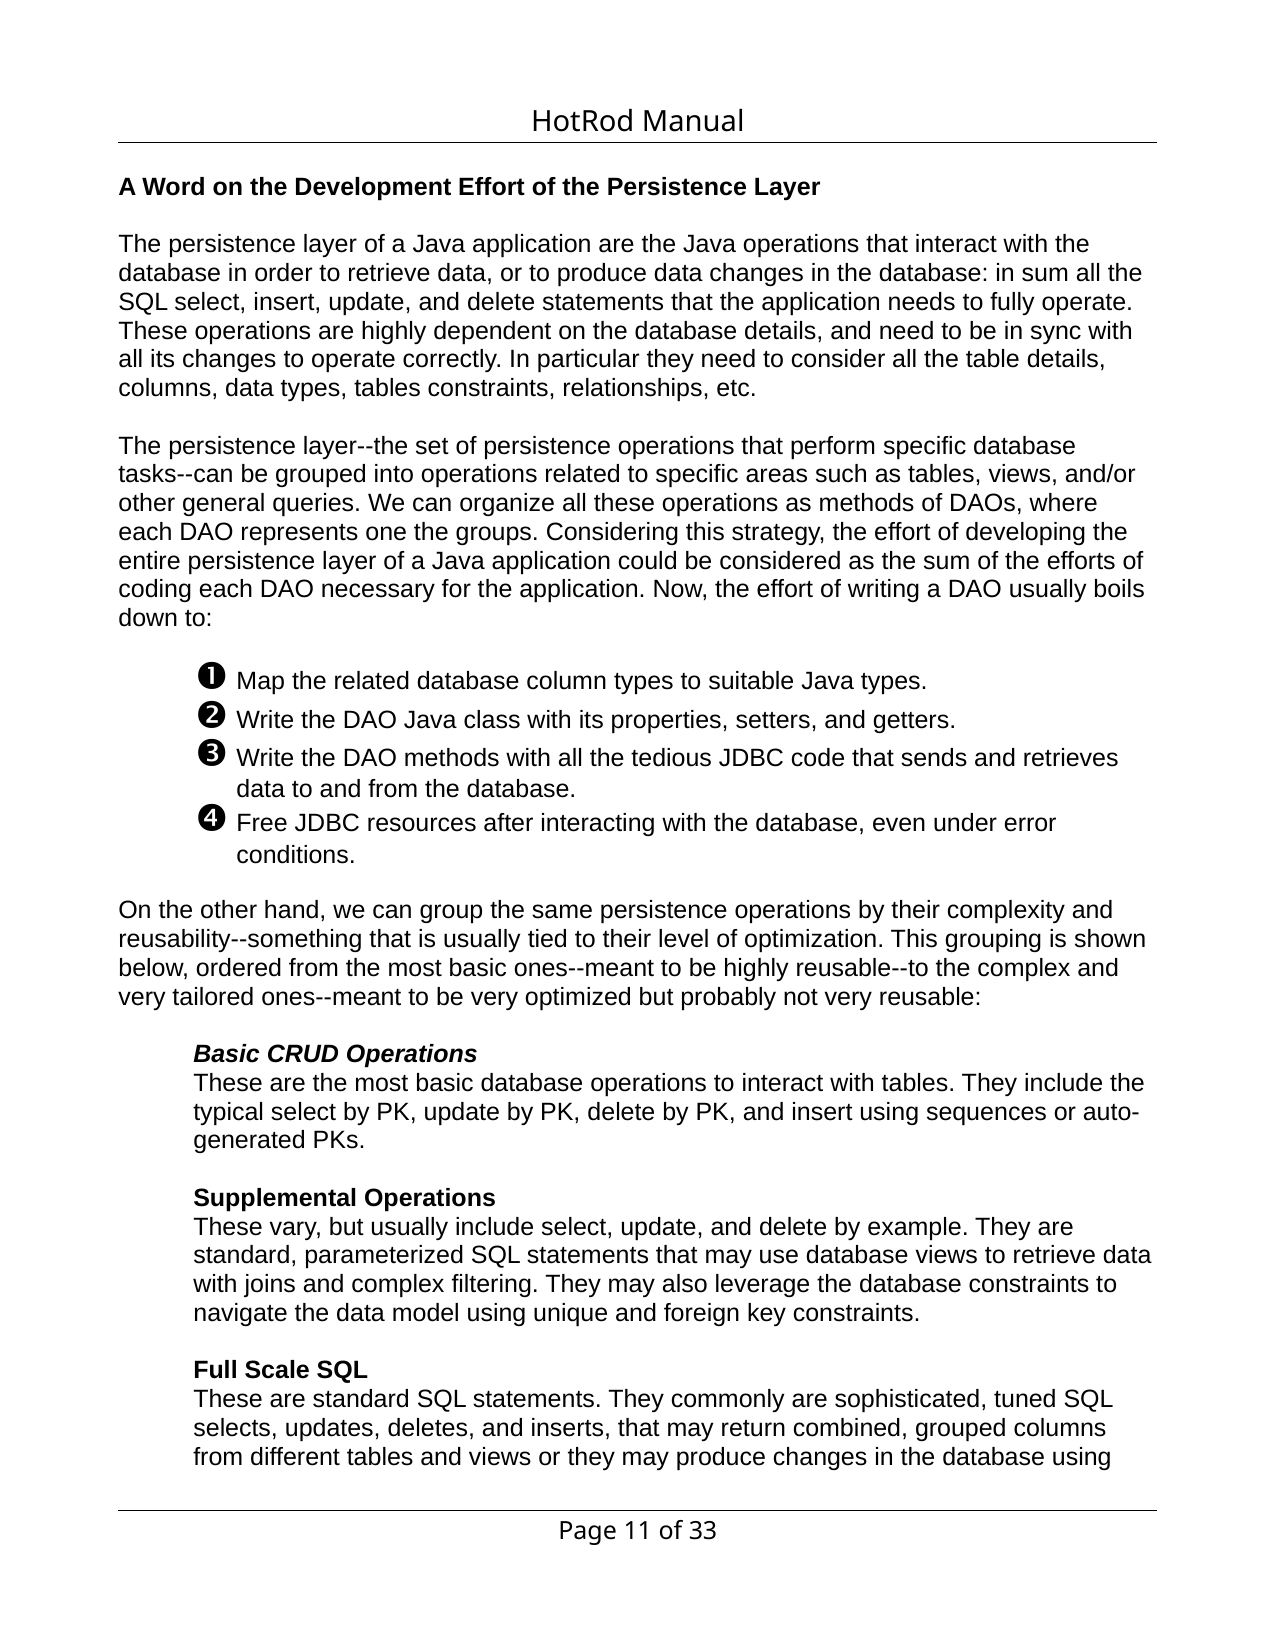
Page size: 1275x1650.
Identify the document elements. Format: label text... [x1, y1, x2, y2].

text These are standard SQL statements. They commonly are sophisticated, tuned SQL selects, updates, deletes, and inserts, that may return combined, grouped columns from different tables and views or they may produce changes in the database using [193, 1384, 1157, 1470]
text Full Scale SQL [193, 1355, 1157, 1384]
text The persistence layer of a Java application are the Java operations that interact with the database in order to retrieve data, or to produce data changes in the database: in sum all the SQL select, insert, update, and delete statements that the application needs to fully operate. These operations are highly dependent on the database details, and need to be in sync with all its changes to operate correctly. In particular they need to consider all the table details, columns, data types, tables constraints, relationships, etc. [118, 229, 1157, 402]
text Ë Write the DAO Java class with its properties, setters, and getters. [195, 701, 1157, 735]
text Supplemental Operations [193, 1183, 1157, 1212]
text Ê Map the related database column types to suitable Java types. [195, 664, 1157, 698]
text Basic CRUD Operations [193, 1039, 1157, 1068]
text On the other hand, we can group the same persistence operations by their complexity and reusability--something that is usually tied to their level of optimization. This grouping is shown below, ordered from the most basic ones--meant to be highly reusable--to the complex and very tailored ones--meant to be very optimized but probably not very reusable: [118, 895, 1157, 1010]
text These vary, but usually include select, update, and delete by example. They are standard, parameterized SQL statements that may use database views to retrieve data with joins and complex filtering. They may also leverage the database constraints to navigate the data model using unique and foreign key constraints. [193, 1212, 1157, 1327]
text Ì Write the DAO methods with all the tedious JDBC code that sends and retrieves data to and from the database. [195, 738, 1157, 801]
text The persistence layer--the set of persistence operations that perform specific database tasks--can be grouped into operations related to specific areas such as tables, views, and/or other general queries. We can organize all these operations as methods of DAOs, where each DAO represents one the groups. Considering this strategy, the effort of developing the entire persistence layer of a Java application could be considered as the sum of the efforts of coding each DAO necessary for the application. Now, the effort of writing a DAO usually boils down to: [118, 431, 1157, 632]
text A Word on the Development Effort of the Persistence Layer [118, 172, 1157, 201]
text These are the most basic database operations to interact with tables. They include the typical select by PK, update by PK, delete by PK, and insert using sequences or auto-generated PKs. [193, 1068, 1157, 1154]
text Í Free JDBC resources after interacting with the database, even under error conditions. [195, 804, 1157, 867]
